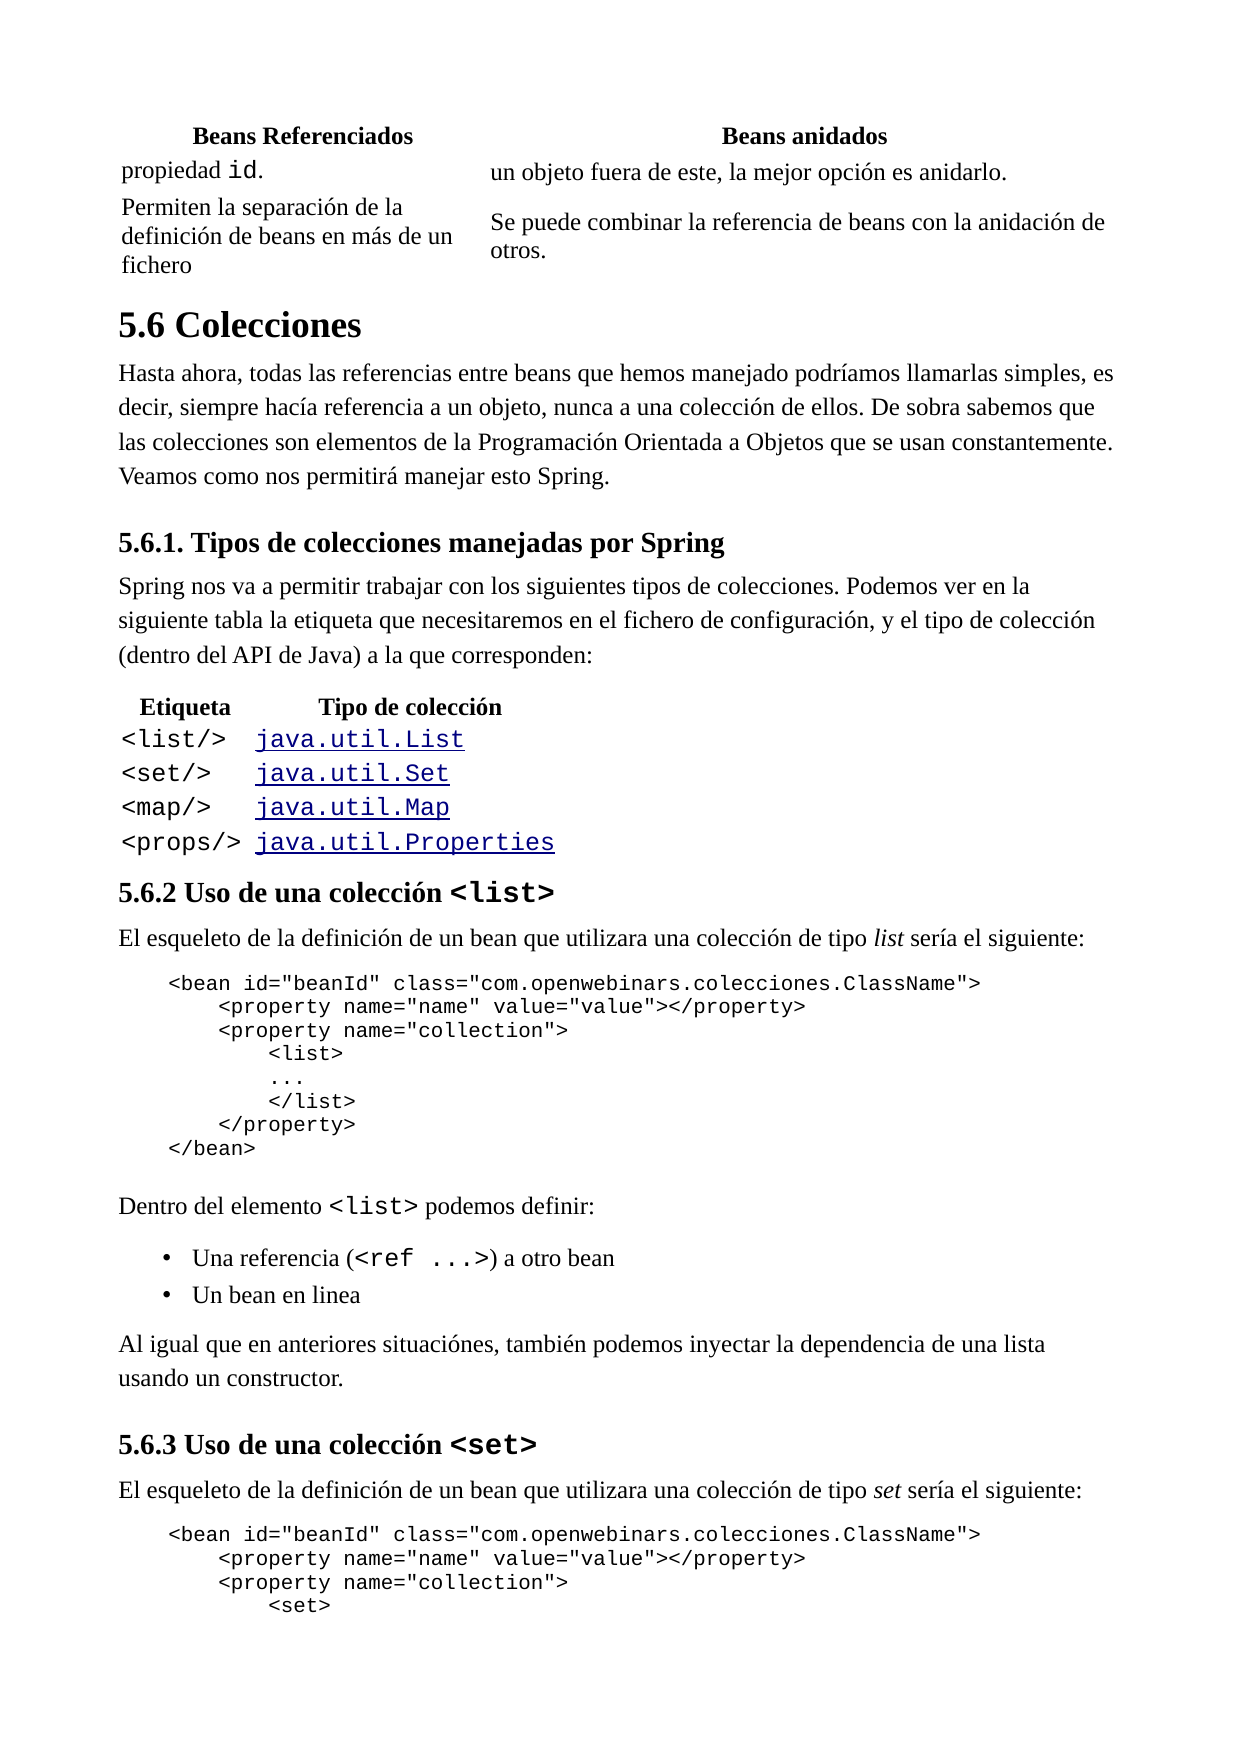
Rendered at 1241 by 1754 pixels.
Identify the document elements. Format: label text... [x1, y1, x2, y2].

list Una referencia (<ref ...>) a otro bean [162, 1243, 1122, 1273]
text Spring nos va a permitir trabajar con los siguientes tipos de colecciones. Podemos ver en la siguiente tabla la etiqueta que necesitaremos en el fichero de configuración, y el tipo de colección (dentro del API de Java) a la que corresponden: [118, 571, 1122, 669]
table_cell Permiten la separación de la definición de beans en más de un fichero [118, 189, 487, 281]
text Dentro del elemento <list> podemos definir: [118, 1191, 1122, 1222]
text Hasta ahora, todas las referencias entre beans que hemos manejado podríamos llamarlas simples, es decir, siempre hacía referencia a un objeto, nunca a una colección de ellos. De sobra sabemos que las colecciones son elementos de la Programación Orientada a Objetos que se usan constantemente. Veamos como nos permitirá manejar esto Spring. [118, 358, 1122, 490]
text <property name="name" value="value"></property> [118, 1548, 1122, 1572]
table_cell java.util.Properties [252, 826, 568, 860]
table_cell propiedad id. [118, 153, 487, 189]
text <property name="collection"> [118, 1572, 1122, 1595]
text </bean> [118, 1138, 1122, 1162]
table_cell java.util.Set [252, 758, 568, 792]
table_cell java.util.Map [252, 792, 568, 826]
text <bean id="beanId" class="com.openwebinars.colecciones.ClassName"> [118, 972, 1122, 996]
text <property name="collection"> [118, 1020, 1122, 1043]
text El esqueleto de la definición de un bean que utilizara una colección de tipo set sería el siguiente: [118, 1475, 1122, 1504]
subtitle 5.6 Colecciones [118, 302, 1122, 345]
table_cell <map/> [118, 792, 252, 826]
table_cell java.util.List [252, 724, 568, 758]
text <property name="name" value="value"></property> [118, 996, 1122, 1020]
text </property> [118, 1114, 1122, 1138]
table_cell <set/> [118, 758, 252, 792]
text Al igual que en anteriores situaciónes, también podemos inyectar la dependencia de una lista usando un constructor. [118, 1329, 1122, 1392]
text </list> [118, 1091, 1122, 1114]
text <set> [118, 1595, 1122, 1619]
text <list> [118, 1043, 1122, 1067]
table_header Tipo de colección [252, 689, 568, 724]
table_header Beans Referenciados [118, 118, 487, 153]
table_cell <list/> [118, 724, 252, 758]
list Un bean en linea [162, 1280, 1122, 1308]
subtitle 5.6.2 Uso de una colección <list> [118, 875, 1122, 911]
table_cell <props/> [118, 826, 252, 860]
text ... [118, 1067, 1122, 1091]
table_cell Se puede combinar la referencia de beans con la anidación de otros. [487, 189, 1122, 281]
table_header Etiqueta [118, 689, 252, 724]
text El esqueleto de la definición de un bean que utilizara una colección de tipo list sería el siguiente: [118, 923, 1122, 952]
table_cell un objeto fuera de este, la mejor opción es anidarlo. [487, 153, 1122, 189]
subtitle 5.6.3 Uso de una colección <set> [118, 1427, 1122, 1463]
text <bean id="beanId" class="com.openwebinars.colecciones.ClassName"> [118, 1524, 1122, 1548]
table_header Beans anidados [487, 118, 1122, 153]
subtitle 5.6.1. Tipos de colecciones manejadas por Spring [118, 525, 1122, 558]
